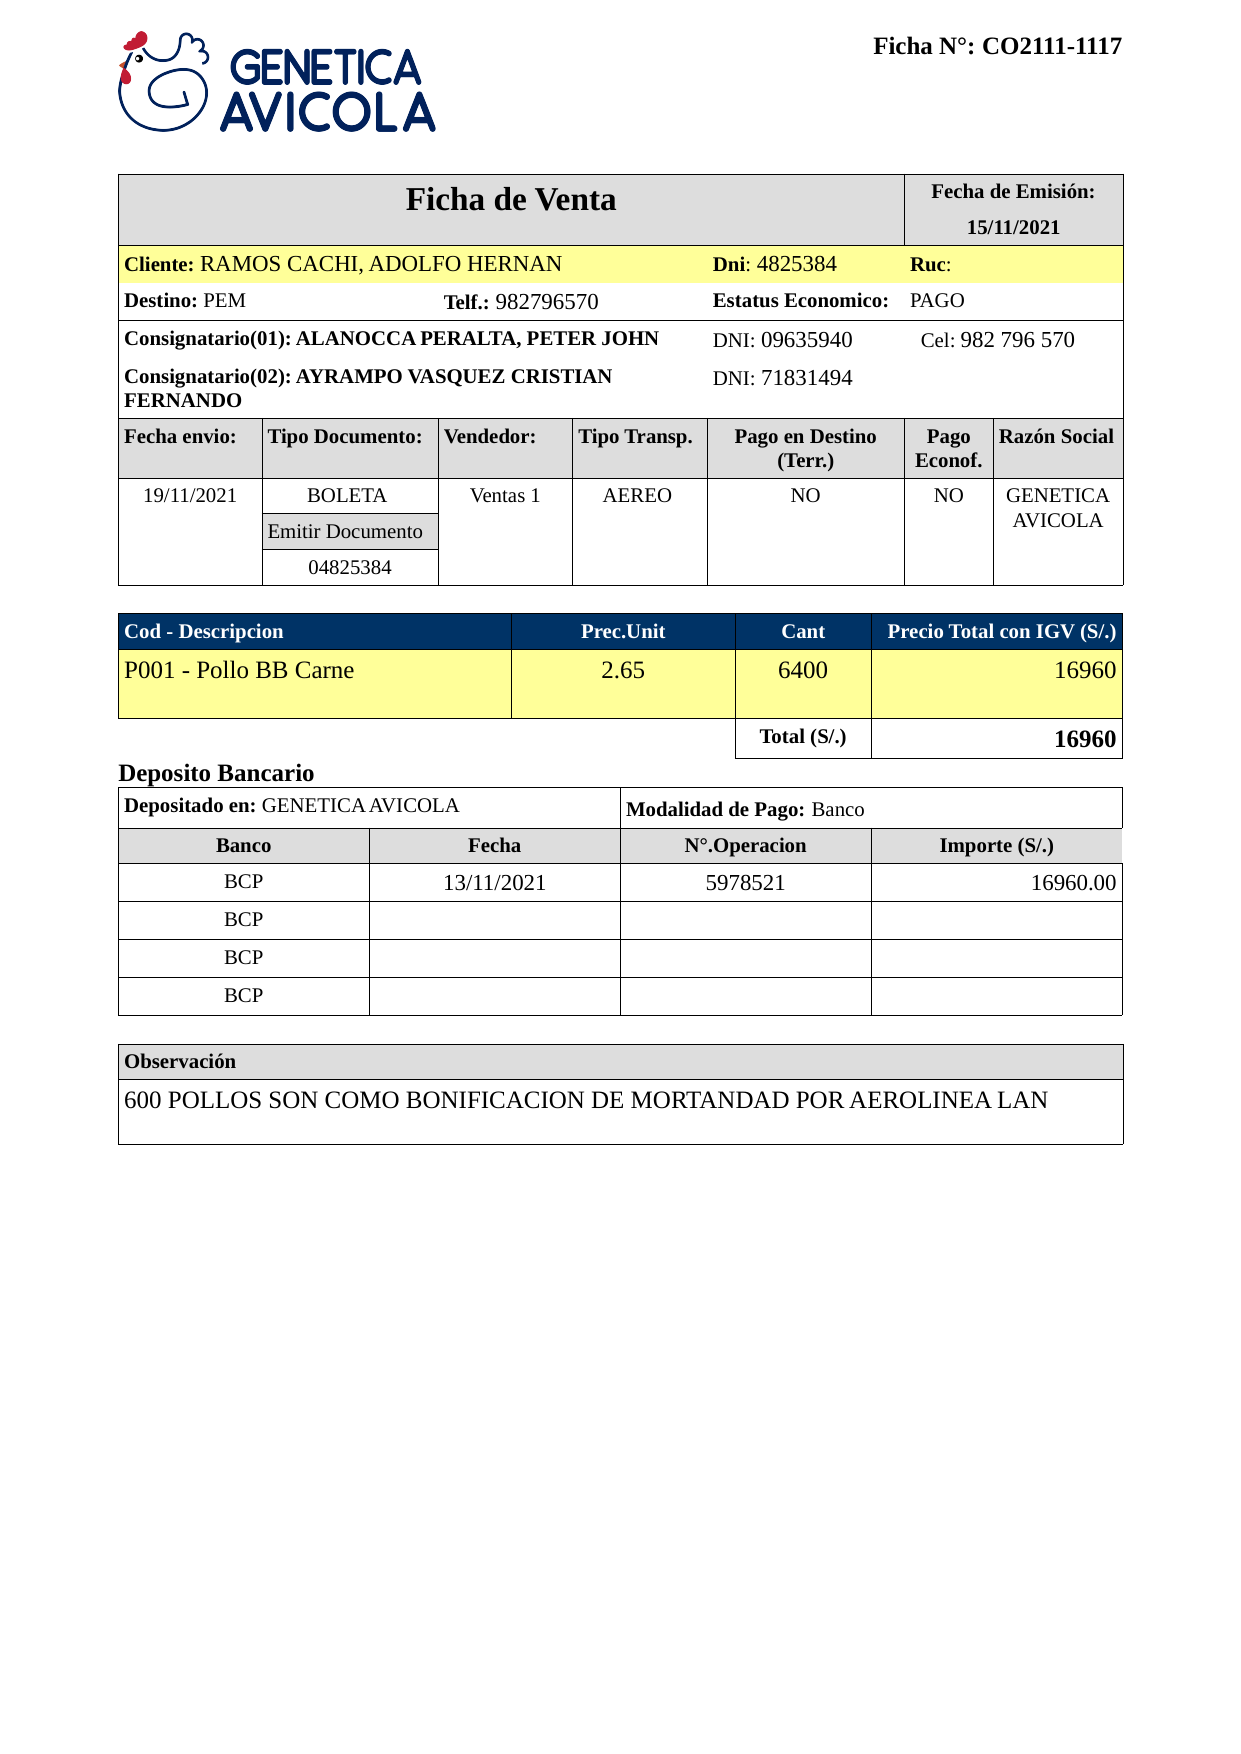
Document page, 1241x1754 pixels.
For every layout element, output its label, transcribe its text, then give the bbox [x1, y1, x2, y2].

table_cell DNI: 09635940 [707, 321, 915, 358]
table_cell [621, 978, 871, 1015]
table_cell Tipo Documento: [263, 419, 438, 478]
table_cell 6400 [736, 650, 871, 718]
table_cell BCP [119, 902, 369, 939]
text Deposito Bancario [118, 758, 1122, 787]
table_header Cod - Descripcion [119, 614, 511, 649]
table_cell 5978521 [621, 864, 871, 901]
table_cell AEREO [573, 479, 707, 584]
table_cell Tipo Transp. [573, 419, 707, 478]
table_cell PAGO [904, 283, 1123, 320]
table_header Precio Total con IGV (S/.) [872, 614, 1122, 649]
table_cell Cliente: RAMOS CACHI, ADOLFO HERNAN [119, 246, 707, 283]
table_cell Cel: 982 796 570 [915, 321, 1123, 358]
table_cell Importe (S/.) [872, 829, 1122, 863]
table_cell Total (S/.) [736, 719, 871, 758]
table_cell Pago Econof. [905, 419, 993, 478]
table_cell BCP [119, 978, 369, 1015]
table_cell 16960.00 [872, 864, 1122, 901]
table_cell Ventas 1 [439, 479, 572, 584]
table_cell NO [708, 479, 904, 584]
table_cell 600 POLLOS SON COMO BONIFICACION DE MORTANDAD POR AEROLINEA LAN [119, 1080, 1123, 1144]
table_cell Consignatario(01): ALANOCCA PERALTA, PETER JOHN [119, 321, 707, 358]
table_cell Vendedor: [439, 419, 572, 478]
table_cell BCP [119, 940, 369, 977]
table_header Modalidad de Pago: Banco [621, 788, 1122, 827]
table_header Cant [736, 614, 871, 649]
table_cell DNI: 71831494 [707, 358, 1123, 418]
table_cell 15/11/2021 [905, 209, 1123, 245]
table_cell [872, 940, 1122, 977]
table_cell Ruc: [904, 246, 1123, 283]
table_cell [621, 902, 871, 939]
table_cell Razón Social [994, 419, 1123, 478]
table_cell Pago en Destino (Terr.) [708, 419, 904, 478]
table_cell 2.65 [512, 650, 735, 718]
picture [118, 31, 436, 132]
table_cell N°.Operacion [621, 829, 871, 863]
table_cell 16960 [872, 719, 1122, 758]
table_cell Destino: PEM [119, 283, 438, 320]
table_cell Fecha envio: [119, 419, 262, 478]
table_cell P001 - Pollo BB Carne [119, 650, 511, 718]
table_cell [370, 978, 620, 1015]
table_cell [370, 940, 620, 977]
table_header Prec.Unit [512, 614, 735, 649]
table_header Depositado en: GENETICA AVICOLA [119, 788, 620, 827]
table_cell Telf.: 982796570 [438, 283, 707, 320]
table_header Ficha de Venta [119, 175, 904, 245]
table_cell 19/11/2021 [119, 479, 262, 584]
table_cell Banco [119, 829, 369, 863]
table_cell NO [905, 479, 993, 584]
table_cell [872, 978, 1122, 1015]
table_cell BCP [119, 864, 369, 901]
table_cell [370, 902, 620, 939]
table_cell [872, 902, 1122, 939]
table_cell [621, 940, 871, 977]
table_cell 13/11/2021 [370, 864, 620, 901]
table_header Fecha de Emisión: [905, 175, 1123, 209]
table_cell 04825384 [263, 550, 438, 584]
table_cell Fecha [370, 829, 620, 863]
table_cell [511, 719, 735, 758]
table_cell Dni: 4825384 [707, 246, 904, 283]
table_cell [118, 719, 511, 758]
table_header Observación [119, 1045, 1123, 1079]
table_cell BOLETA [263, 479, 438, 513]
table_cell Emitir Documento [263, 514, 438, 549]
table_cell Consignatario(02): AYRAMPO VASQUEZ CRISTIAN FERNANDO [119, 358, 707, 418]
table_cell Estatus Economico: [707, 283, 904, 320]
table_cell 16960 [872, 650, 1122, 718]
table_cell GENETICA AVICOLA [994, 479, 1123, 584]
